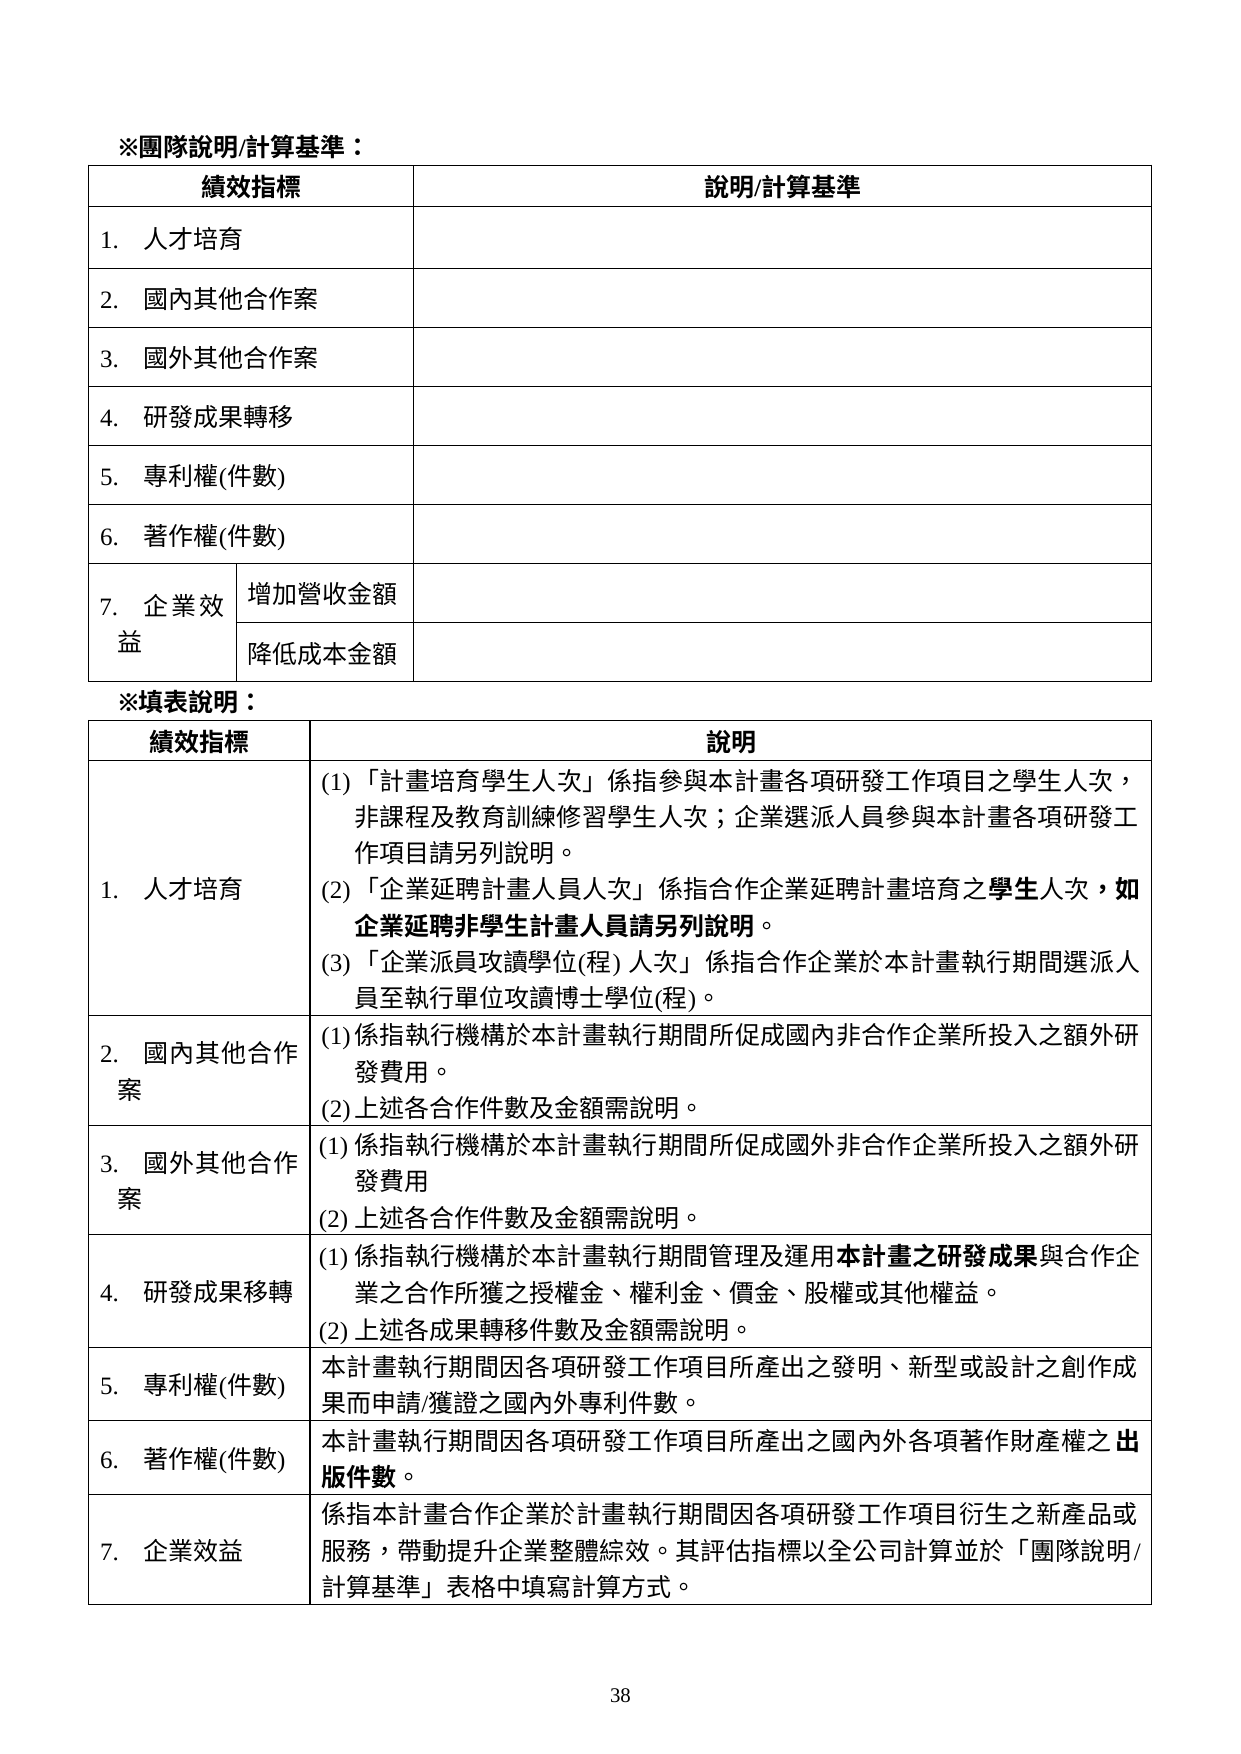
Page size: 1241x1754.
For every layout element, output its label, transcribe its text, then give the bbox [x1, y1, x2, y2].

table_cell 國內其他合作案 [89, 1016, 309, 1124]
table_cell 本計畫執行期間因各項研發工作項目所產出之發明、新型或設計之創作成果而申請/獲證之國內外專利件數。 [311, 1348, 1151, 1420]
table_header 說明/計算基準 [414, 166, 1151, 206]
table_header 績效指標 [89, 721, 309, 760]
table_cell 係指執行機構於本計畫執行期間管理及運用本計畫之研發成果與合作企業之合作所獲之授權金、權利金、價金、股權或其他權益。 上述各成果轉移件數及金額需說明。 [311, 1235, 1151, 1347]
table_cell 國外其他合作案 [89, 1126, 309, 1234]
table_cell 著作權(件數) [89, 505, 413, 563]
table_cell 專利權(件數) [89, 446, 413, 504]
table_cell 專利權(件數) [89, 1348, 309, 1420]
table_cell 人才培育 [89, 207, 413, 268]
table_cell [414, 387, 1151, 445]
table_cell [414, 207, 1151, 268]
table_cell [414, 505, 1151, 563]
table_cell 「計畫培育學生人次」係指參與本計畫各項研發工作項目之學生人次，非課程及教育訓練修習學生人次；企業選派人員參與本計畫各項研發工作項目請另列說明。 「企業延聘計畫人員人次」係指合作企業延聘計畫培育之學生人次，如企業延聘非學生計畫人員請另列說明。 「企業派員攻讀學位(程) 人次」係指合作企業於本計畫執行期間選派人員至執行單位攻讀博士學位(程)。 [311, 761, 1151, 1015]
table_cell [414, 623, 1151, 681]
table_cell 係指執行機構於本計畫執行期間所促成國外非合作企業所投入之額外研發費用 上述各合作件數及金額需說明。 [311, 1126, 1151, 1234]
table_cell 研發成果轉移 [89, 387, 413, 445]
table_cell 著作權(件數) [89, 1421, 309, 1494]
table_cell 國外其他合作案 [89, 328, 413, 386]
text ※填表說明： [118, 682, 1122, 720]
table_cell 係指本計畫合作企業於計畫執行期間因各項研發工作項目衍生之新產品或服務，帶動提升企業整體綜效。其評估指標以全公司計算並於「團隊說明/計算基準」表格中填寫計算方式。 [311, 1495, 1151, 1603]
table_cell 國內其他合作案 [89, 269, 413, 327]
text ※團隊說明/計算基準： [118, 127, 1122, 164]
table_cell 增加營收金額 [237, 564, 413, 622]
table_header 績效指標 [89, 166, 413, 206]
table_cell 降低成本金額 [237, 623, 413, 681]
table_cell 企業效益 [89, 564, 236, 681]
table_cell 研發成果移轉 [89, 1235, 309, 1347]
table_cell 人才培育 [89, 761, 309, 1015]
table_cell [414, 269, 1151, 327]
table_header 說明 [311, 721, 1151, 760]
table_cell [414, 564, 1151, 622]
table_cell 本計畫執行期間因各項研發工作項目所產出之國內外各項著作財產權之出版件數。 [311, 1421, 1151, 1494]
table_cell [414, 446, 1151, 504]
table_cell [414, 328, 1151, 386]
table_cell 企業效益 [89, 1495, 309, 1603]
table_cell 係指執行機構於本計畫執行期間所促成國內非合作企業所投入之額外研發費用。 上述各合作件數及金額需說明。 [311, 1016, 1151, 1124]
